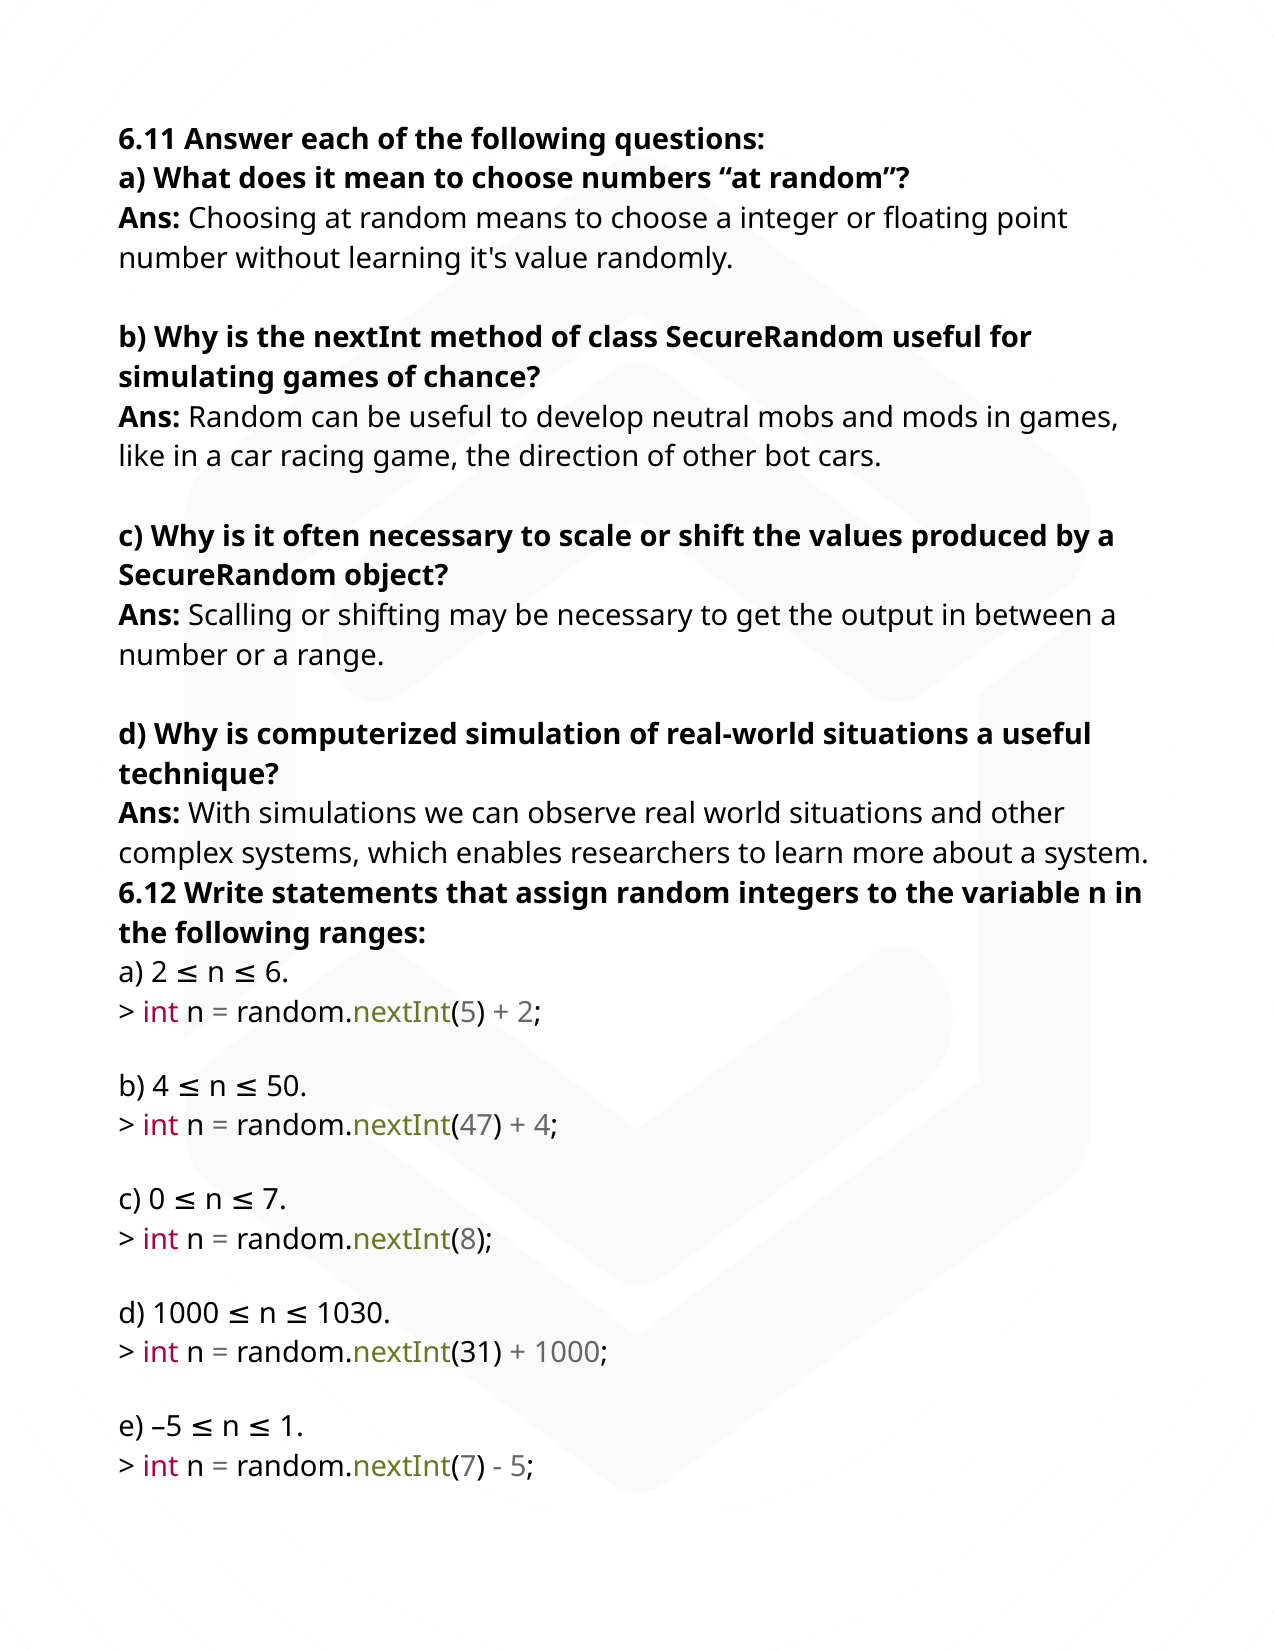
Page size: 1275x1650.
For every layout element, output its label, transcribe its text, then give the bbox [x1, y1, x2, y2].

text c) Why is it often necessary to scale or shift the values produced by a SecureRandom object? [118, 515, 1157, 594]
text d) 1000 ≤ n ≤ 1030. [118, 1292, 1157, 1332]
text Ans: Random can be useful to develop neutral mobs and mods in games, like in a car racing game, the direction of other bot cars. [118, 396, 1157, 475]
text Ans: With simulations we can observe real world situations and other complex systems, which enables researchers to learn more about a system. [118, 793, 1157, 872]
text > int n = random.nextInt(47) + 4; [118, 1105, 1157, 1144]
text 6.12 Write statements that assign random integers to the variable n in the following ranges: [118, 872, 1157, 952]
text e) –5 ≤ n ≤ 1. [118, 1405, 1157, 1445]
text b) 4 ≤ n ≤ 50. [118, 1065, 1157, 1105]
text b) Why is the nextInt method of class SecureRandom useful for simulating games of chance? [118, 317, 1157, 396]
text > int n = random.nextInt(31) + 1000; [118, 1332, 1157, 1371]
text c) 0 ≤ n ≤ 7. [118, 1178, 1157, 1218]
text > int n = random.nextInt(8); [118, 1218, 1157, 1258]
text > int n = random.nextInt(5) + 2; [118, 991, 1157, 1031]
text Ans: Scalling or shifting may be necessary to get the output in between a number or a range. [118, 594, 1157, 674]
text > int n = random.nextInt(7) - 5; [118, 1445, 1157, 1485]
text 6.11 Answer each of the following questions: [118, 118, 1157, 158]
text d) Why is computerized simulation of real-world situations a useful technique? [118, 713, 1157, 793]
text a) What does it mean to choose numbers “at random”? [118, 158, 1157, 197]
text a) 2 ≤ n ≤ 6. [118, 952, 1157, 991]
text Ans: Choosing at random means to choose a integer or floating point number without learning it's value randomly. [118, 197, 1157, 277]
